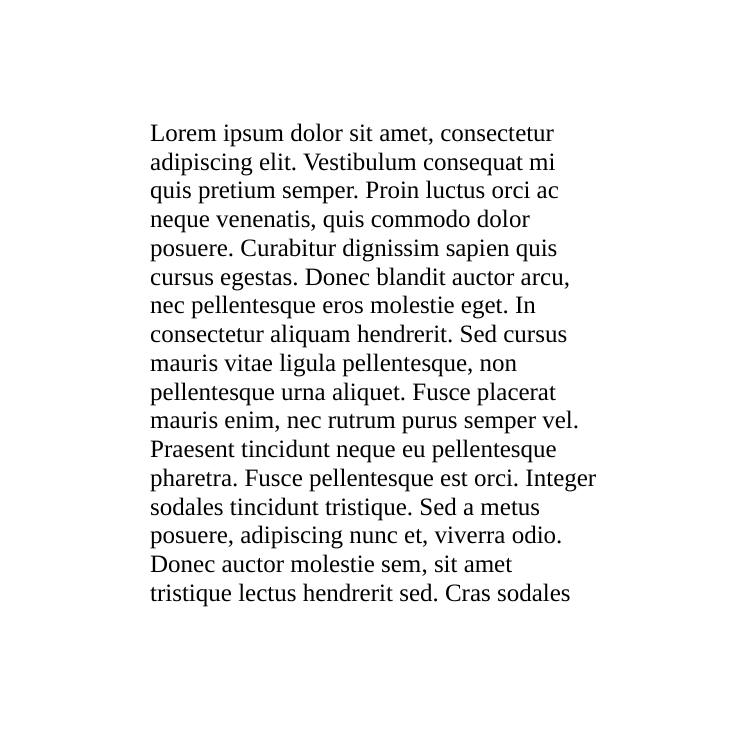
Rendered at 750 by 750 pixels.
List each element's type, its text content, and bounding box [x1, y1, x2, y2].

text Lorem ipsum dolor sit amet, consectetur adipiscing elit. Vestibulum consequat mi quis pretium semper. Proin luctus orci ac neque venenatis, quis commodo dolor posuere. Curabitur dignissim sapien quis cursus egestas. Donec blandit auctor arcu, nec pellentesque eros molestie eget. In consectetur aliquam hendrerit. Sed cursus mauris vitae ligula pellentesque, non pellentesque urna aliquet. Fusce placerat mauris enim, nec rutrum purus semper vel. Praesent tincidunt neque eu pellentesque pharetra. Fusce pellentesque est orci. Integer sodales tincidunt tristique. Sed a metus posuere, adipiscing nunc et, viverra odio. Donec auctor molestie sem, sit amet tristique lectus hendrerit sed. Cras sodales [150, 118, 600, 607]
